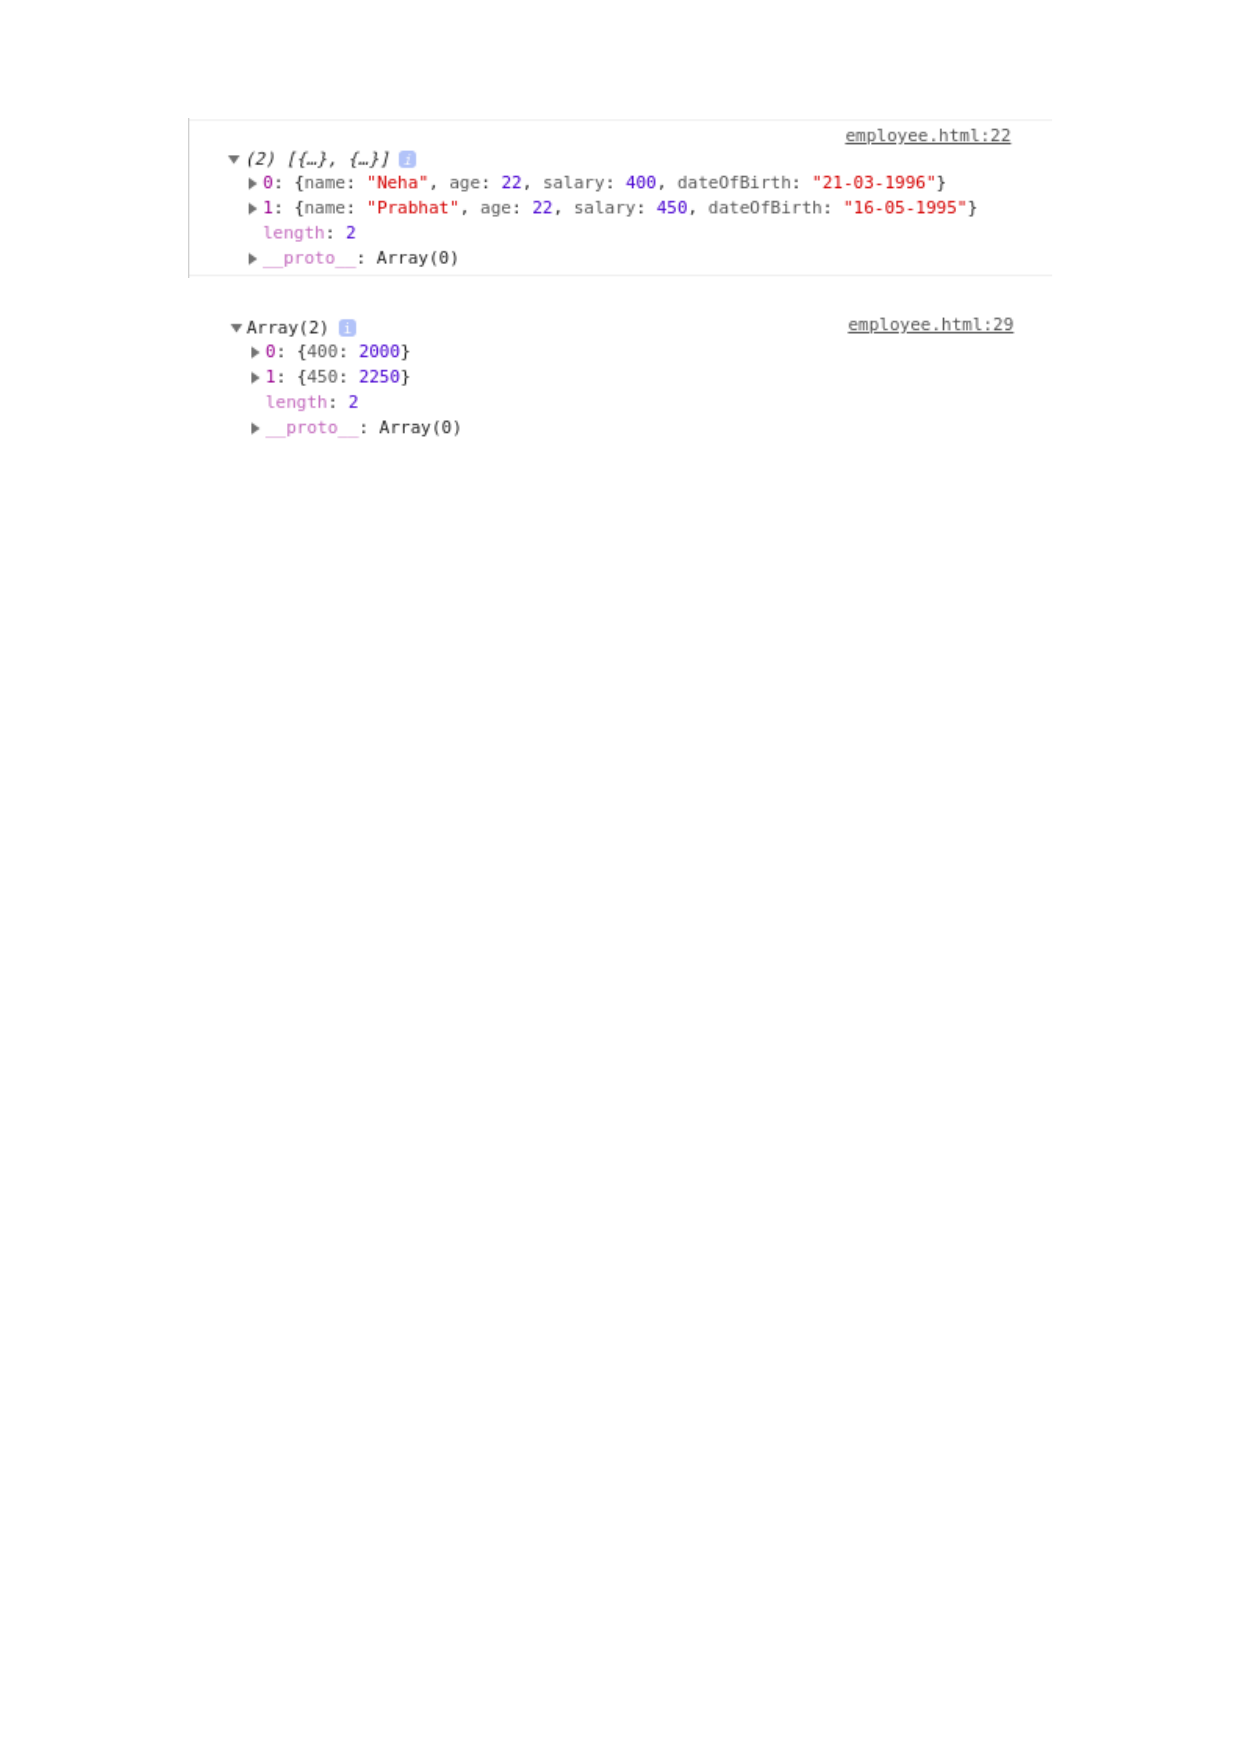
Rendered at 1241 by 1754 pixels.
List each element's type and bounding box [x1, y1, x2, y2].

picture [188, 118, 1053, 278]
picture [200, 311, 1040, 443]
